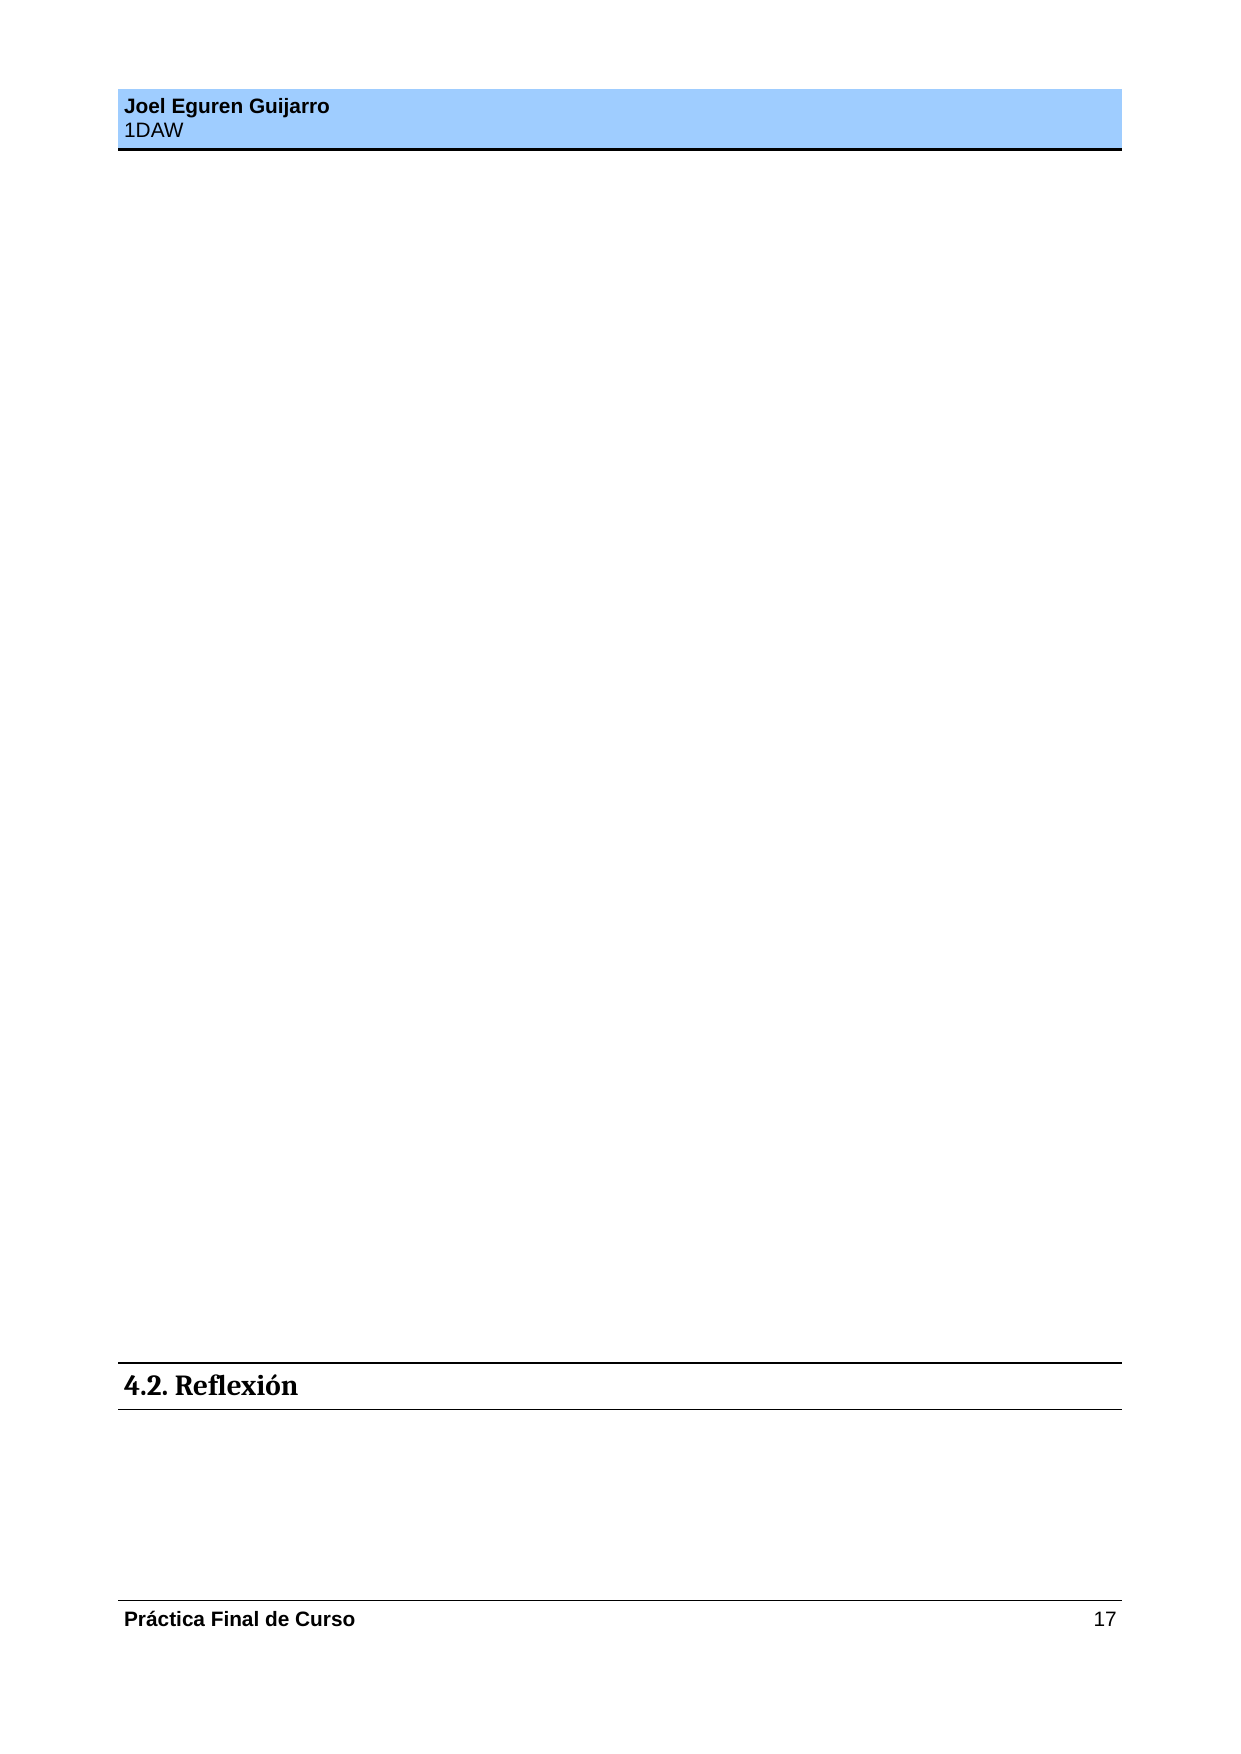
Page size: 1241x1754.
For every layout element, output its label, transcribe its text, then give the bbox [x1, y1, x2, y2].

table_header 4.2. Reflexión [118, 1364, 1122, 1408]
